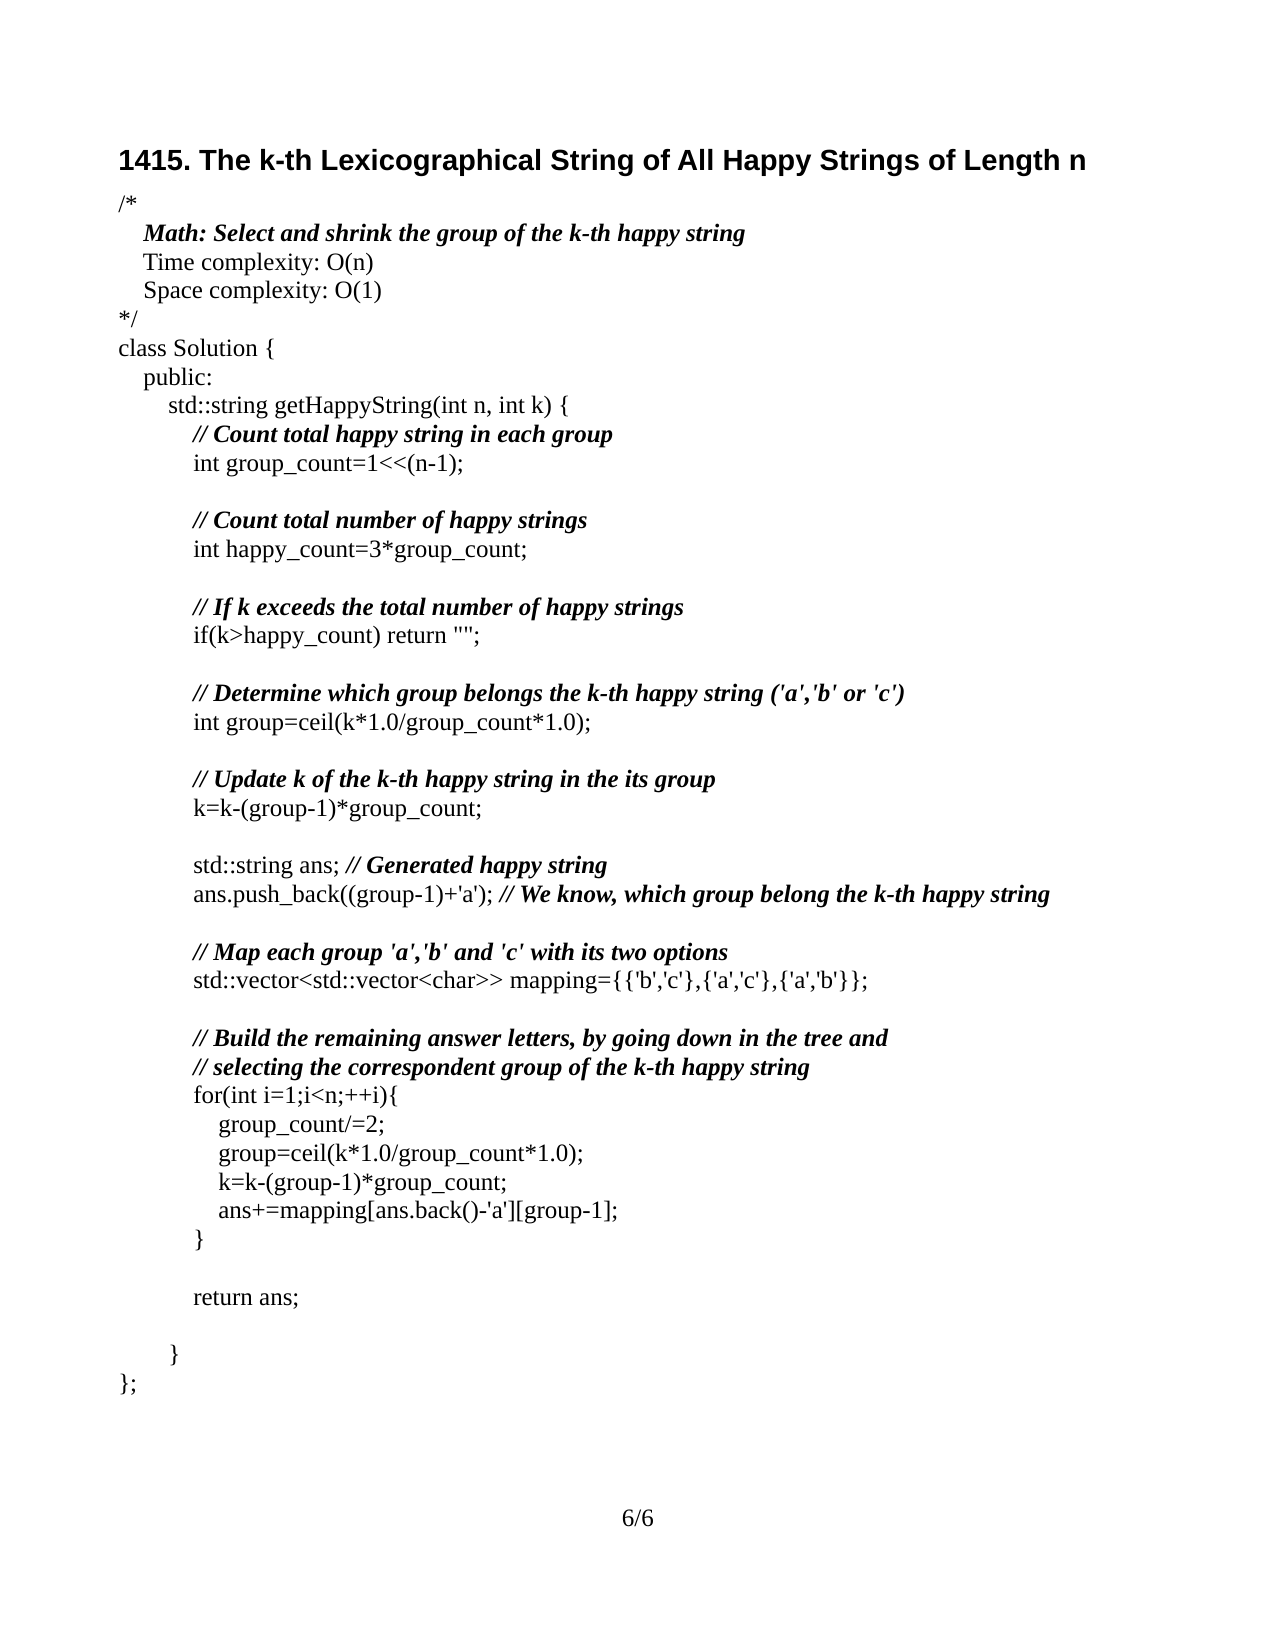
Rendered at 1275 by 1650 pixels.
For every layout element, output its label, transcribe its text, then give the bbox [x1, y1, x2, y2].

text int happy_count=3*group_count; [118, 534, 1157, 563]
text } [118, 1339, 1157, 1368]
text k=k-(group-1)*group_count; [118, 793, 1157, 822]
text ans+=mapping[ans.back()-'a'][group-1]; [118, 1195, 1157, 1224]
text for(int i=1;i<n;++i){ [118, 1080, 1157, 1109]
text int group_count=1<<(n-1); [118, 448, 1157, 477]
text }; [118, 1368, 1157, 1397]
text // Determine which group belongs the k-th happy string ('a','b' or 'c') [118, 678, 1157, 707]
text // Count total happy string in each group [118, 419, 1157, 448]
text group=ceil(k*1.0/group_count*1.0); [118, 1138, 1157, 1167]
text Time complexity: O(n) [118, 247, 1157, 275]
text std::string ans; // Generated happy string [118, 850, 1157, 879]
text ans.push_back((group-1)+'a'); // We know, which group belong the k-th happy string [118, 879, 1157, 908]
subtitle 1415. The k-th Lexicographical String of All Happy Strings of Length n [118, 143, 1157, 177]
text /* [118, 189, 1157, 218]
text Math: Select and shrink the group of the k-th happy string [118, 218, 1157, 247]
text class Solution { [118, 333, 1157, 362]
text return ans; [118, 1282, 1157, 1310]
text public: [118, 362, 1157, 390]
text // Count total number of happy strings [118, 505, 1157, 534]
text group_count/=2; [118, 1109, 1157, 1138]
text // If k exceeds the total number of happy strings [118, 592, 1157, 620]
text std::string getHappyString(int n, int k) { [118, 390, 1157, 419]
text // Map each group 'a','b' and 'c' with its two options [118, 937, 1157, 965]
text int group=ceil(k*1.0/group_count*1.0); [118, 707, 1157, 735]
text std::vector<std::vector<char>> mapping={{'b','c'},{'a','c'},{'a','b'}}; [118, 965, 1157, 994]
text // selecting the correspondent group of the k-th happy string [118, 1052, 1157, 1080]
text // Build the remaining answer letters, by going down in the tree and [118, 1023, 1157, 1052]
text Space complexity: O(1) [118, 275, 1157, 304]
text } [118, 1224, 1157, 1253]
text k=k-(group-1)*group_count; [118, 1167, 1157, 1195]
text // Update k of the k-th happy string in the its group [118, 764, 1157, 793]
text */ [118, 304, 1157, 333]
text if(k>happy_count) return ""; [118, 620, 1157, 649]
